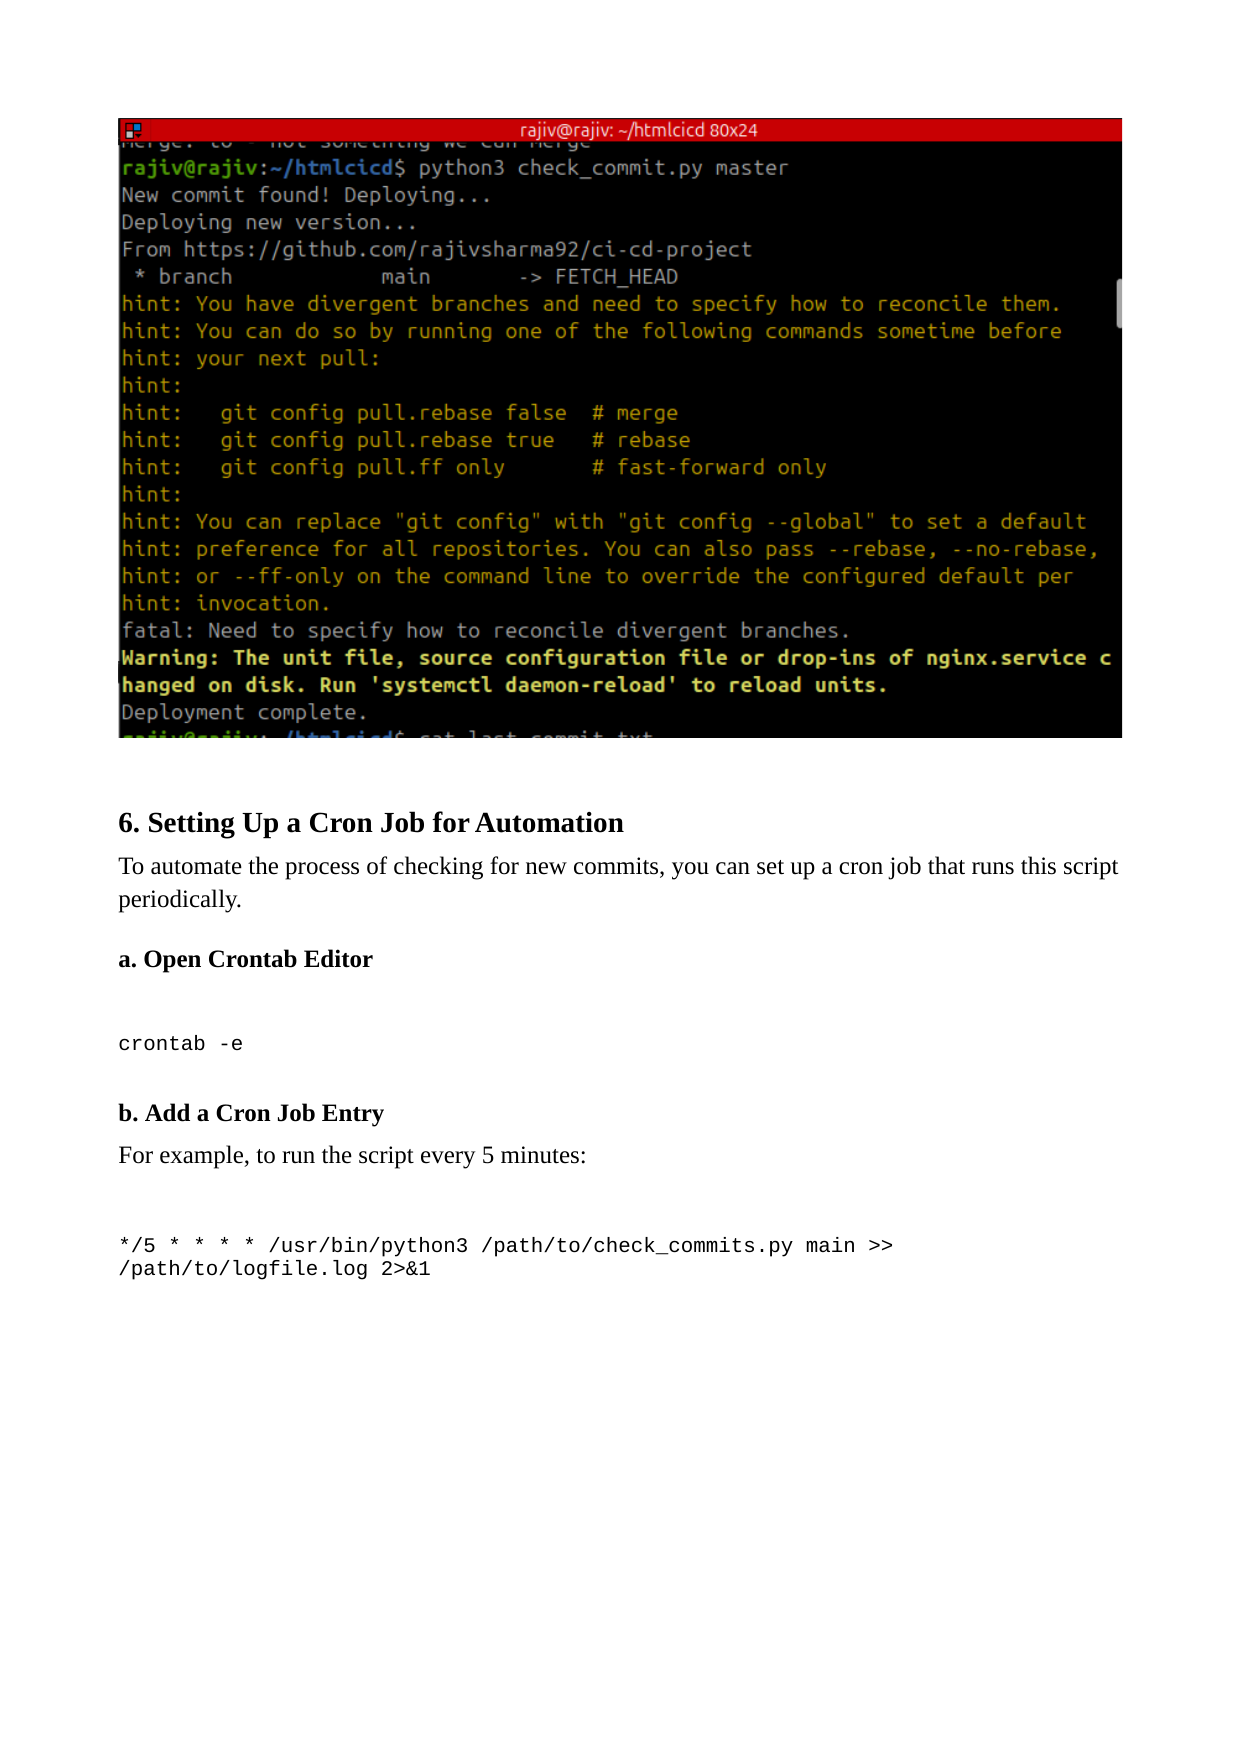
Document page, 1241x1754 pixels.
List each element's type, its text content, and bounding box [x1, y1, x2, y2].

text crontab -e [118, 1033, 1122, 1057]
text */5 * * * * /usr/bin/python3 /path/to/check_commits.py main >> /path/to/logfile.log 2>&1 [118, 1235, 1122, 1282]
subtitle a. Open Crontab Editor [118, 944, 1122, 973]
text For example, to run the script every 5 minutes: [118, 1140, 1122, 1168]
text To automate the process of checking for new commits, you can set up a cron job that runs this script periodically. [118, 851, 1122, 913]
subtitle 6. Setting Up a Cron Job for Automation [118, 805, 1122, 839]
picture [118, 118, 1123, 738]
subtitle b. Add a Cron Job Entry [118, 1098, 1122, 1127]
